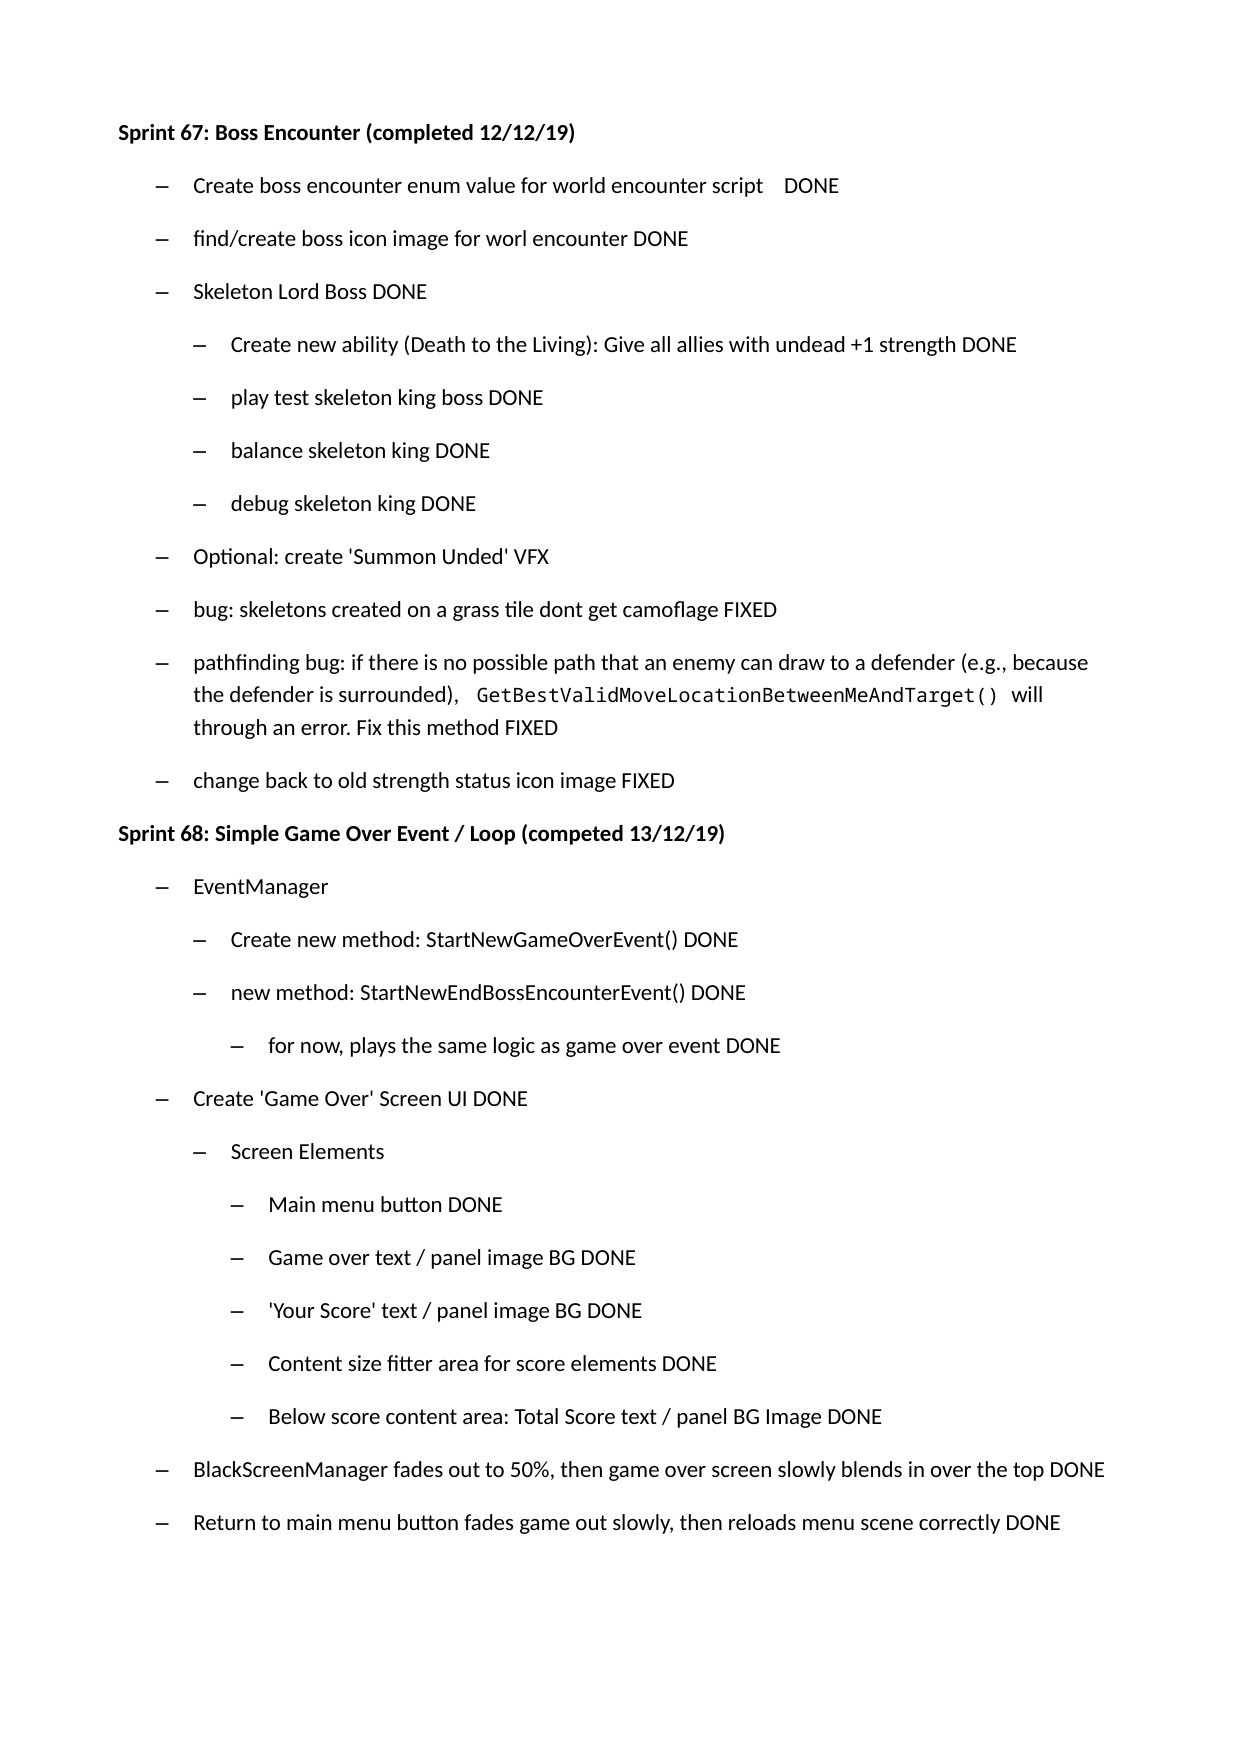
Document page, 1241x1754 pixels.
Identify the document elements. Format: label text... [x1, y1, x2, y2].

list for now, plays the same logic as game over event DONE [231, 1031, 1122, 1059]
list Game over text / panel image BG DONE [231, 1243, 1122, 1271]
list Screen Elements [193, 1137, 1122, 1165]
list EventManager [156, 872, 1122, 900]
list play test skeleton king boss DONE [193, 383, 1122, 411]
list 'Your Score' text / panel image BG DONE [231, 1296, 1122, 1324]
list debug skeleton king DONE [193, 489, 1122, 517]
list Skeleton Lord Boss DONE [156, 277, 1122, 305]
list Create new ability (Death to the Living): Give all allies with undead +1 strength DONE [193, 330, 1122, 358]
list Create boss encounter enum value for world encounter script DONE [156, 171, 1122, 199]
text Sprint 67: Boss Encounter (completed 12/12/19) [118, 118, 1122, 146]
list new method: StartNewEndBossEncounterEvent() DONE [193, 978, 1122, 1006]
list bug: skeletons created on a grass tile dont get camoflage FIXED [156, 595, 1122, 623]
text Sprint 68: Simple Game Over Event / Loop (competed 13/12/19) [118, 819, 1122, 847]
list Optional: create 'Summon Unded' VFX [156, 542, 1122, 570]
list Main menu button DONE [231, 1190, 1122, 1218]
list Create new method: StartNewGameOverEvent() DONE [193, 925, 1122, 953]
list Create 'Game Over' Screen UI DONE [156, 1084, 1122, 1112]
list Below score content area: Total Score text / panel BG Image DONE [231, 1402, 1122, 1430]
list find/create boss icon image for worl encounter DONE [156, 224, 1122, 252]
list Content size fitter area for score elements DONE [231, 1349, 1122, 1377]
list balance skeleton king DONE [193, 436, 1122, 464]
list change back to old strength status icon image FIXED [156, 766, 1122, 794]
list Return to main menu button fades game out slowly, then reloads menu scene correctly DONE [156, 1508, 1122, 1536]
list BlackScreenManager fades out to 50%, then game over screen slowly blends in over the top DONE [156, 1455, 1122, 1483]
list pathfinding bug: if there is no possible path that an enemy can draw to a defender (e.g., because the defender is surrounded), GetBestValidMoveLocationBetweenMeAndTarget() will through an error. Fix this method FIXED [156, 648, 1122, 741]
